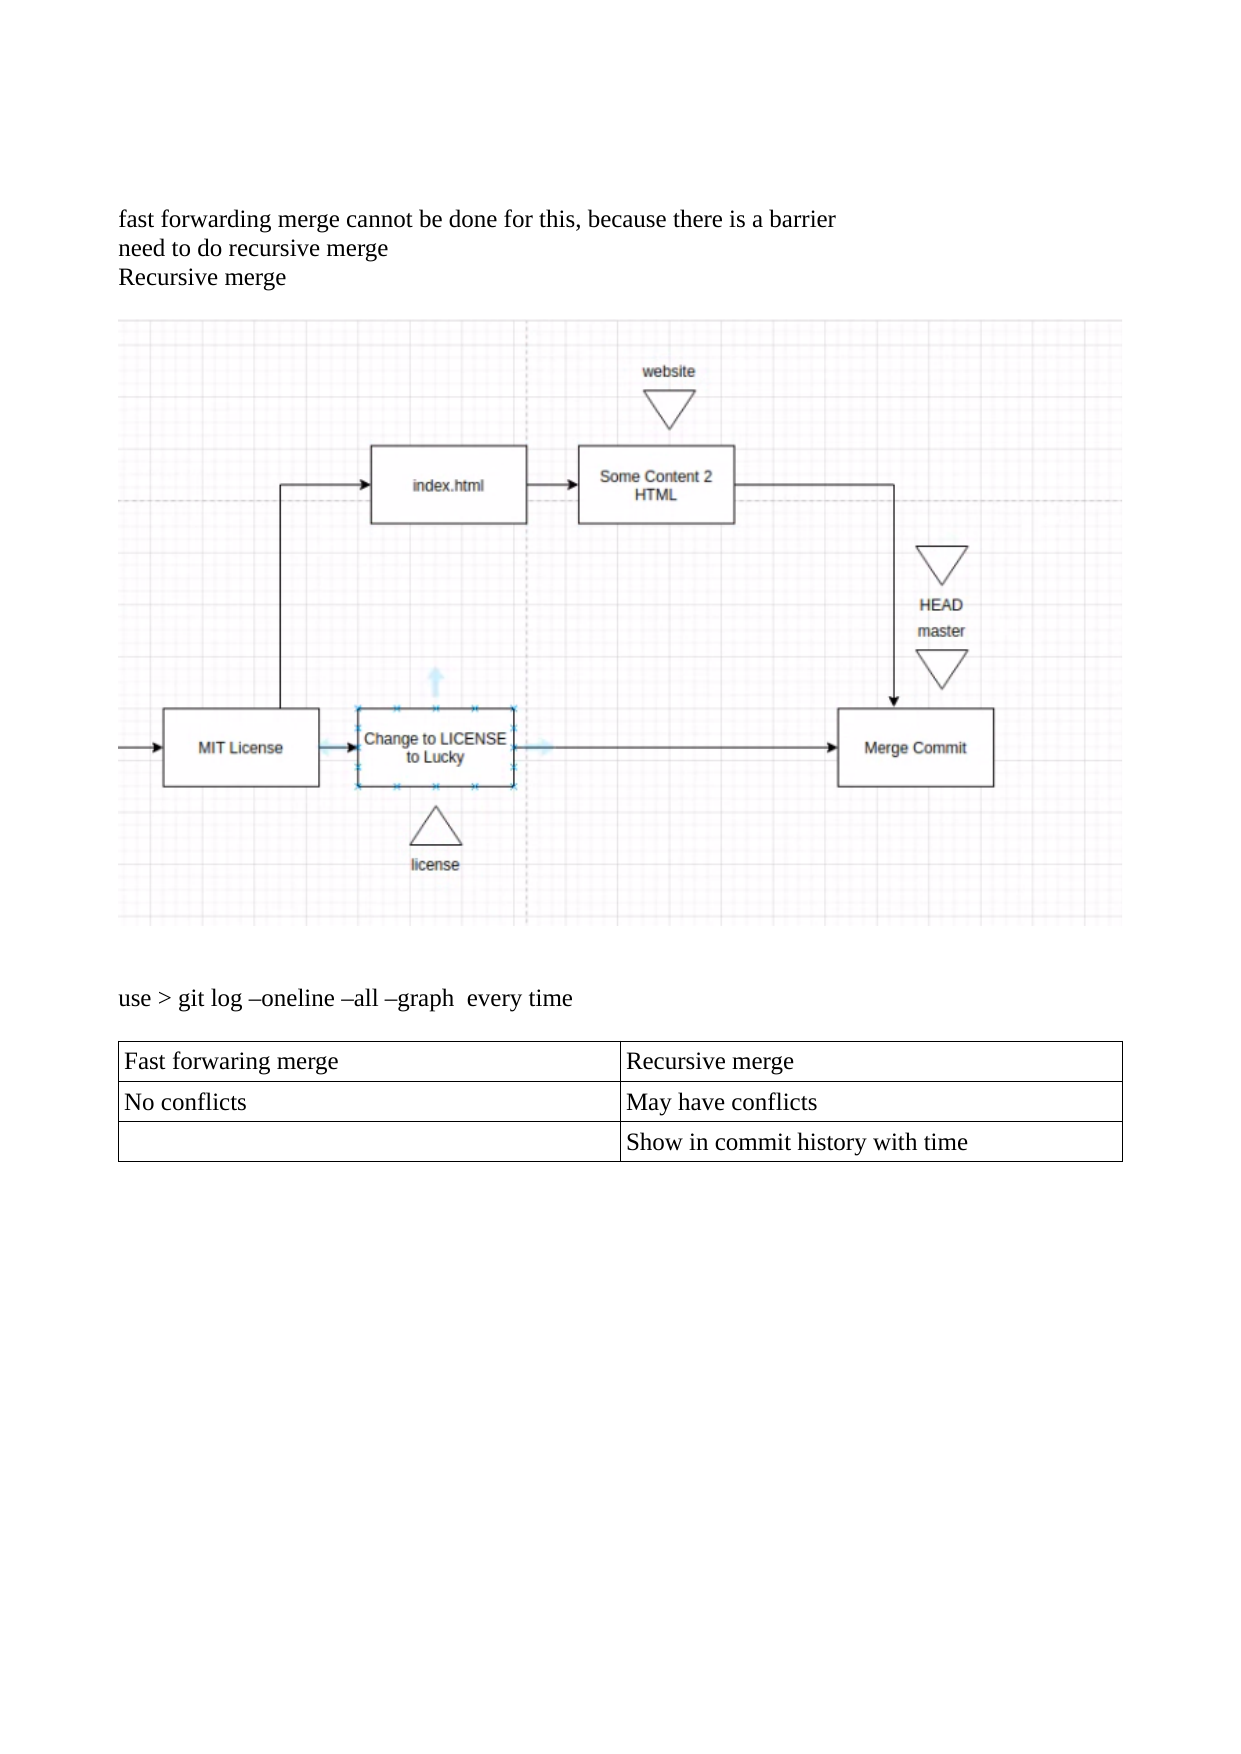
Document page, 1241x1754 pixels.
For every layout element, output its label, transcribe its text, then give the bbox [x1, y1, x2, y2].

text Recursive merge [118, 262, 1122, 291]
text fast forwarding merge cannot be done for this, because there is a barrier [118, 204, 1122, 233]
picture [118, 319, 1123, 926]
text need to do recursive merge [118, 233, 1122, 262]
table_cell No conflicts [119, 1082, 620, 1121]
text use > git log –oneline –all –graph every time [118, 983, 1122, 1012]
table_cell May have conflicts [621, 1082, 1122, 1121]
table_cell [119, 1122, 620, 1161]
table_cell Show in commit history with time [621, 1122, 1122, 1161]
table_header Fast forwaring merge [119, 1042, 620, 1081]
table_header Recursive merge [621, 1042, 1122, 1081]
